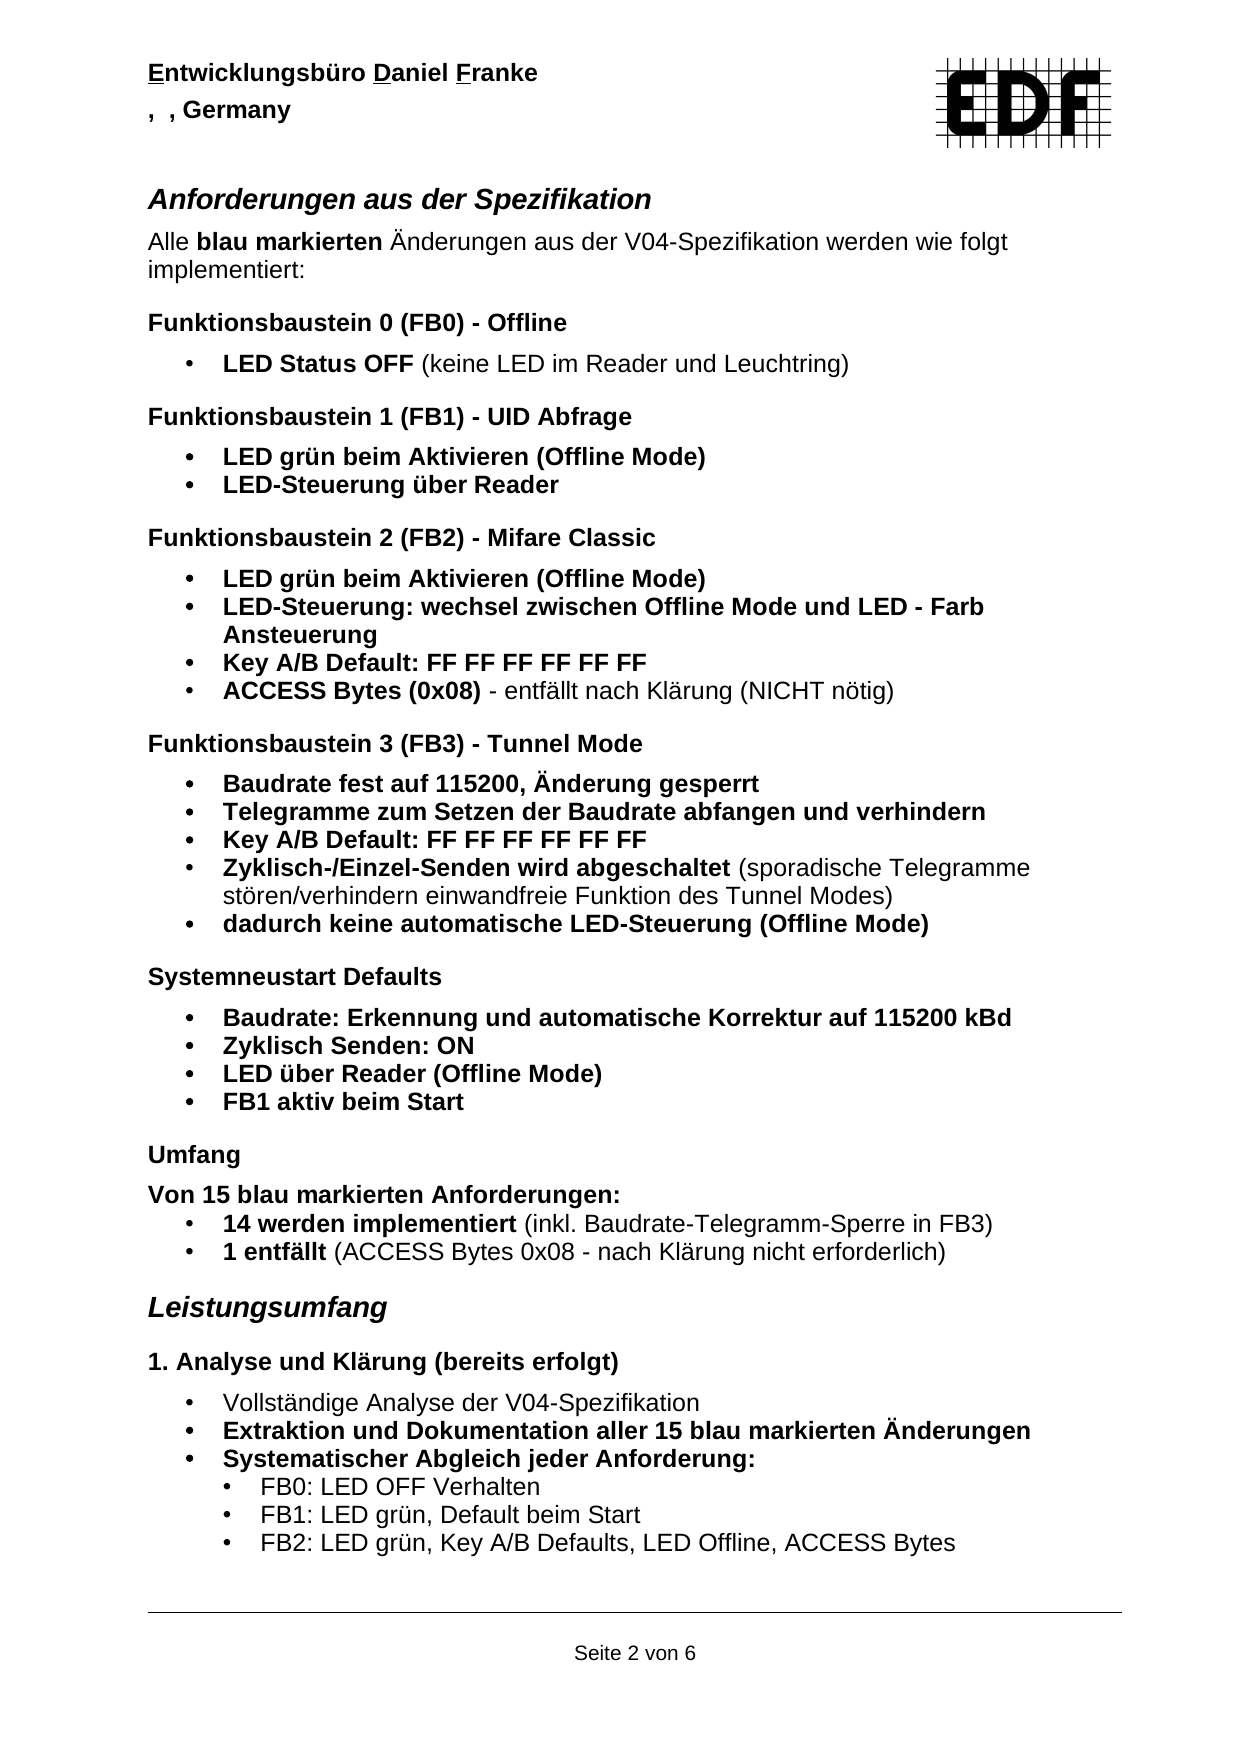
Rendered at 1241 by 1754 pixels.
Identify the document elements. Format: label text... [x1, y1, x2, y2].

list 14 werden implementiert (inkl. Baudrate-Telegramm-Sperre in FB3) [185, 1209, 1122, 1237]
list Extraktion und Dokumentation aller 15 blau markierten Änderungen [185, 1417, 1122, 1444]
subtitle Leistungsumfang [148, 1291, 1122, 1323]
list Baudrate fest auf 115200, Änderung gesperrt [185, 770, 1122, 798]
list LED-Steuerung über Reader [185, 471, 1122, 499]
list LED grün beim Aktivieren (Offline Mode) [185, 564, 1122, 593]
subtitle Funktionsbaustein 1 (FB1) - UID Abfrage [148, 402, 1122, 431]
list Baudrate: Erkennung und automatische Korrektur auf 115200 kBd [185, 1004, 1122, 1032]
subtitle Umfang [148, 1141, 1122, 1169]
list Zyklisch Senden: ON [185, 1032, 1122, 1060]
list LED Status OFF (keine LED im Reader und Leuchtring) [185, 349, 1122, 377]
list Systematischer Abgleich jeder Anforderung: [185, 1444, 1122, 1473]
subtitle 1. Analyse und Klärung (bereits erfolgt) [148, 1348, 1122, 1376]
picture [935, 58, 1112, 148]
subtitle Funktionsbaustein 2 (FB2) - Mifare Classic [148, 524, 1122, 552]
list FB2: LED grün, Key A/B Defaults, LED Offline, ACCESS Bytes [223, 1529, 1122, 1557]
list Key A/B Default: FF FF FF FF FF FF [185, 826, 1122, 854]
subtitle Funktionsbaustein 0 (FB0) - Offline [148, 309, 1122, 337]
list dadurch keine automatische LED-Steuerung (Offline Mode) [185, 910, 1122, 938]
list FB1 aktiv beim Start [185, 1088, 1122, 1116]
list LED grün beim Aktivieren (Offline Mode) [185, 443, 1122, 471]
subtitle Funktionsbaustein 3 (FB3) - Tunnel Mode [148, 730, 1122, 758]
list LED-Steuerung: wechsel zwischen Offline Mode und LED - Farb Ansteuerung [185, 593, 1122, 649]
list FB0: LED OFF Verhalten [223, 1473, 1122, 1501]
subtitle Anforderungen aus der Spezifikation [148, 183, 1122, 215]
list ACCESS Bytes (0x08) - entfällt nach Klärung (NICHT nötig) [185, 677, 1122, 705]
text Von 15 blau markierten Anforderungen: [148, 1181, 1122, 1209]
text Alle blau markierten Änderungen aus der V04-Spezifikation werden wie folgt implementiert: [148, 228, 1122, 284]
list Key A/B Default: FF FF FF FF FF FF [185, 649, 1122, 677]
subtitle Systemneustart Defaults [148, 963, 1122, 991]
list LED über Reader (Offline Mode) [185, 1060, 1122, 1088]
list 1 entfällt (ACCESS Bytes 0x08 - nach Klärung nicht erforderlich) [185, 1237, 1122, 1266]
list FB1: LED grün, Default beim Start [223, 1501, 1122, 1529]
list Zyklisch-/Einzel-Senden wird abgeschaltet (sporadische Telegramme stören/verhindern einwandfreie Funktion des Tunnel Modes) [185, 854, 1122, 910]
list Telegramme zum Setzen der Baudrate abfangen und verhindern [185, 798, 1122, 826]
list Vollständige Analyse der V04-Spezifikation [185, 1388, 1122, 1417]
